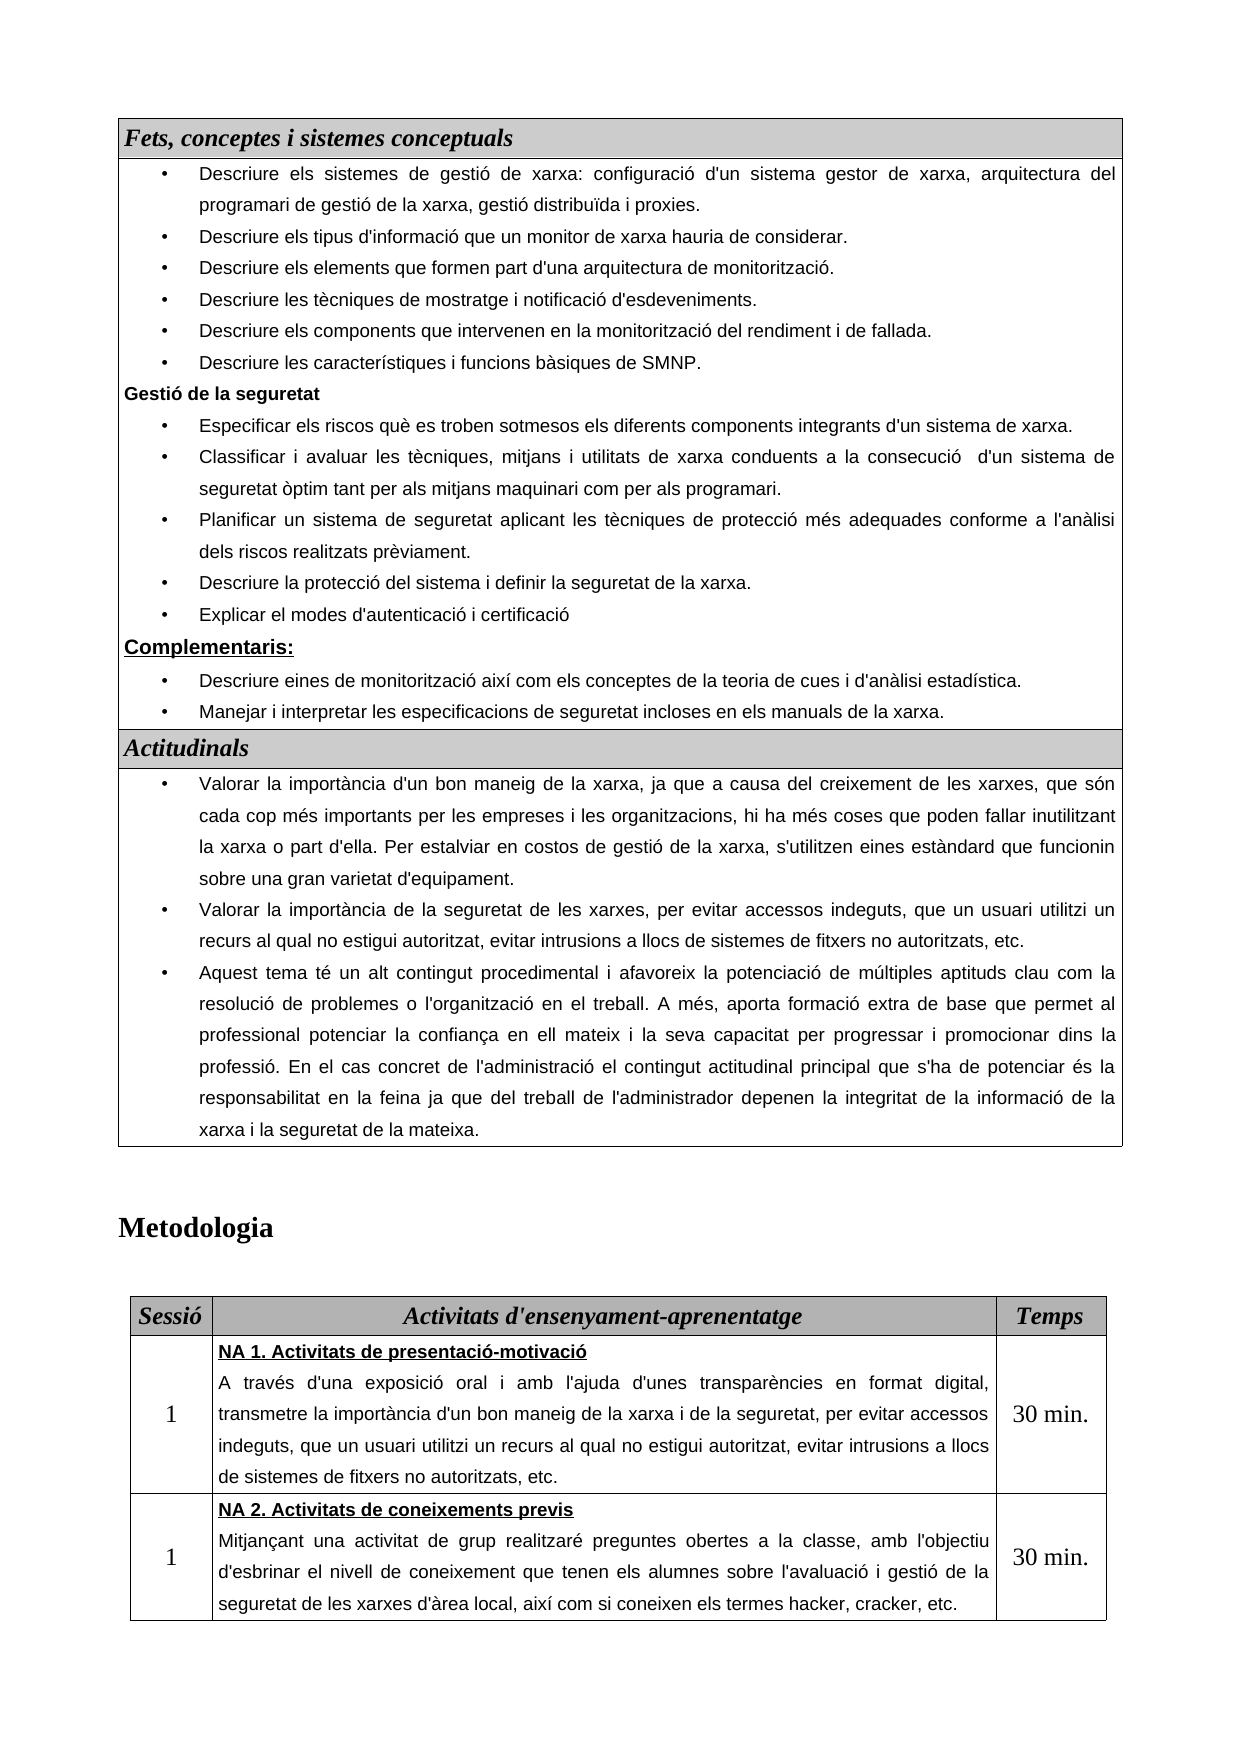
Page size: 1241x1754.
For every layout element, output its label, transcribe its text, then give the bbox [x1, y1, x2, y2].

table_header Temps [997, 1297, 1106, 1335]
table_cell 1 [131, 1494, 212, 1620]
table_cell Actitudinals [119, 730, 1122, 768]
table_cell 1 [131, 1336, 212, 1493]
table_cell NA 1. Activitats de presentació-motivació A través d'una exposició oral i amb l'ajuda d'unes transparències en format digital, transmetre la importància d'un bon maneig de la xarxa i de la seguretat, per evitar accessos indeguts, que un usuari utilitzi un recurs al qual no estigui autoritzat, evitar intrusions a llocs de sistemes de fitxers no autoritzats, etc. [213, 1336, 996, 1493]
table_cell NA 2. Activitats de coneixements previs Mitjançant una activitat de grup realitzaré preguntes obertes a la classe, amb l'objectiu d'esbrinar el nivell de coneixement que tenen els alumnes sobre l'avaluació i gestió de la seguretat de les xarxes d'àrea local, així com si coneixen els termes hacker, cracker, etc. [213, 1494, 996, 1620]
table_cell 30 min. [997, 1336, 1106, 1493]
table_cell Bàsics: Monitorització Descriure els sistemes de gestió de xarxa: configuració d'un sistema gestor de xarxa, arquitectura del programari de gestió de la xarxa, gestió distribuïda i proxies. Descriure els tipus d'informació que un monitor de xarxa hauria de considerar. Descriure els elements que formen part d'una arquitectura de monitorització. Descriure les tècniques de mostratge i notificació d'esdeveniments. Descriure els components que intervenen en la monitorització del rendiment i de fallada. Descriure les característiques i funcions bàsiques de SMNP. Gestió de la seguretat Especificar els riscos què es troben sotmesos els diferents components integrants d'un sistema de xarxa. Classificar i avaluar les tècniques, mitjans i utilitats de xarxa conduents a la consecució d'un sistema de seguretat òptim tant per als mitjans maquinari com per als programari. Planificar un sistema de seguretat aplicant les tècniques de protecció més adequades conforme a l'anàlisi dels riscos realitzats prèviament. Descriure la protecció del sistema i definir la seguretat de la xarxa. Explicar el modes d'autenticació i certificació Complementaris: Descriure eines de monitorització així com els conceptes de la teoria de cues i d'anàlisi estadística. Manejar i interpretar les especificacions de seguretat incloses en els manuals de la xarxa. [119, 159, 1122, 729]
table_header Sessió [131, 1297, 212, 1335]
table_cell Valorar la importància d'un bon maneig de la xarxa, ja que a causa del creixement de les xarxes, que són cada cop més importants per les empreses i les organitzacions, hi ha més coses que poden fallar inutilitzant la xarxa o part d'ella. Per estalviar en costos de gestió de la xarxa, s'utilitzen eines estàndard que funcionin sobre una gran varietat d'equipament. Valorar la importància de la seguretat de les xarxes, per evitar accessos indeguts, que un usuari utilitzi un recurs al qual no estigui autoritzat, evitar intrusions a llocs de sistemes de fitxers no autoritzats, etc. Aquest tema té un alt contingut procedimental i afavoreix la potenciació de múltiples aptituds clau com la resolució de problemes o l'organització en el treball. A més, aporta formació extra de base que permet al professional potenciar la confiança en ell mateix i la seva capacitat per progressar i promocionar dins la professió. En el cas concret de l'administració el contingut actitudinal principal que s'ha de potenciar és la responsabilitat en la feina ja que del treball de l'administrador depenen la integritat de la informació de la xarxa i la seguretat de la mateixa. [119, 769, 1122, 1146]
table_header Fets, conceptes i sistemes conceptuals [119, 119, 1122, 157]
subtitle Metodologia [118, 1211, 1122, 1243]
table_header Activitats d'ensenyament-aprenentatge [213, 1297, 996, 1335]
table_cell 30 min. [997, 1494, 1106, 1620]
